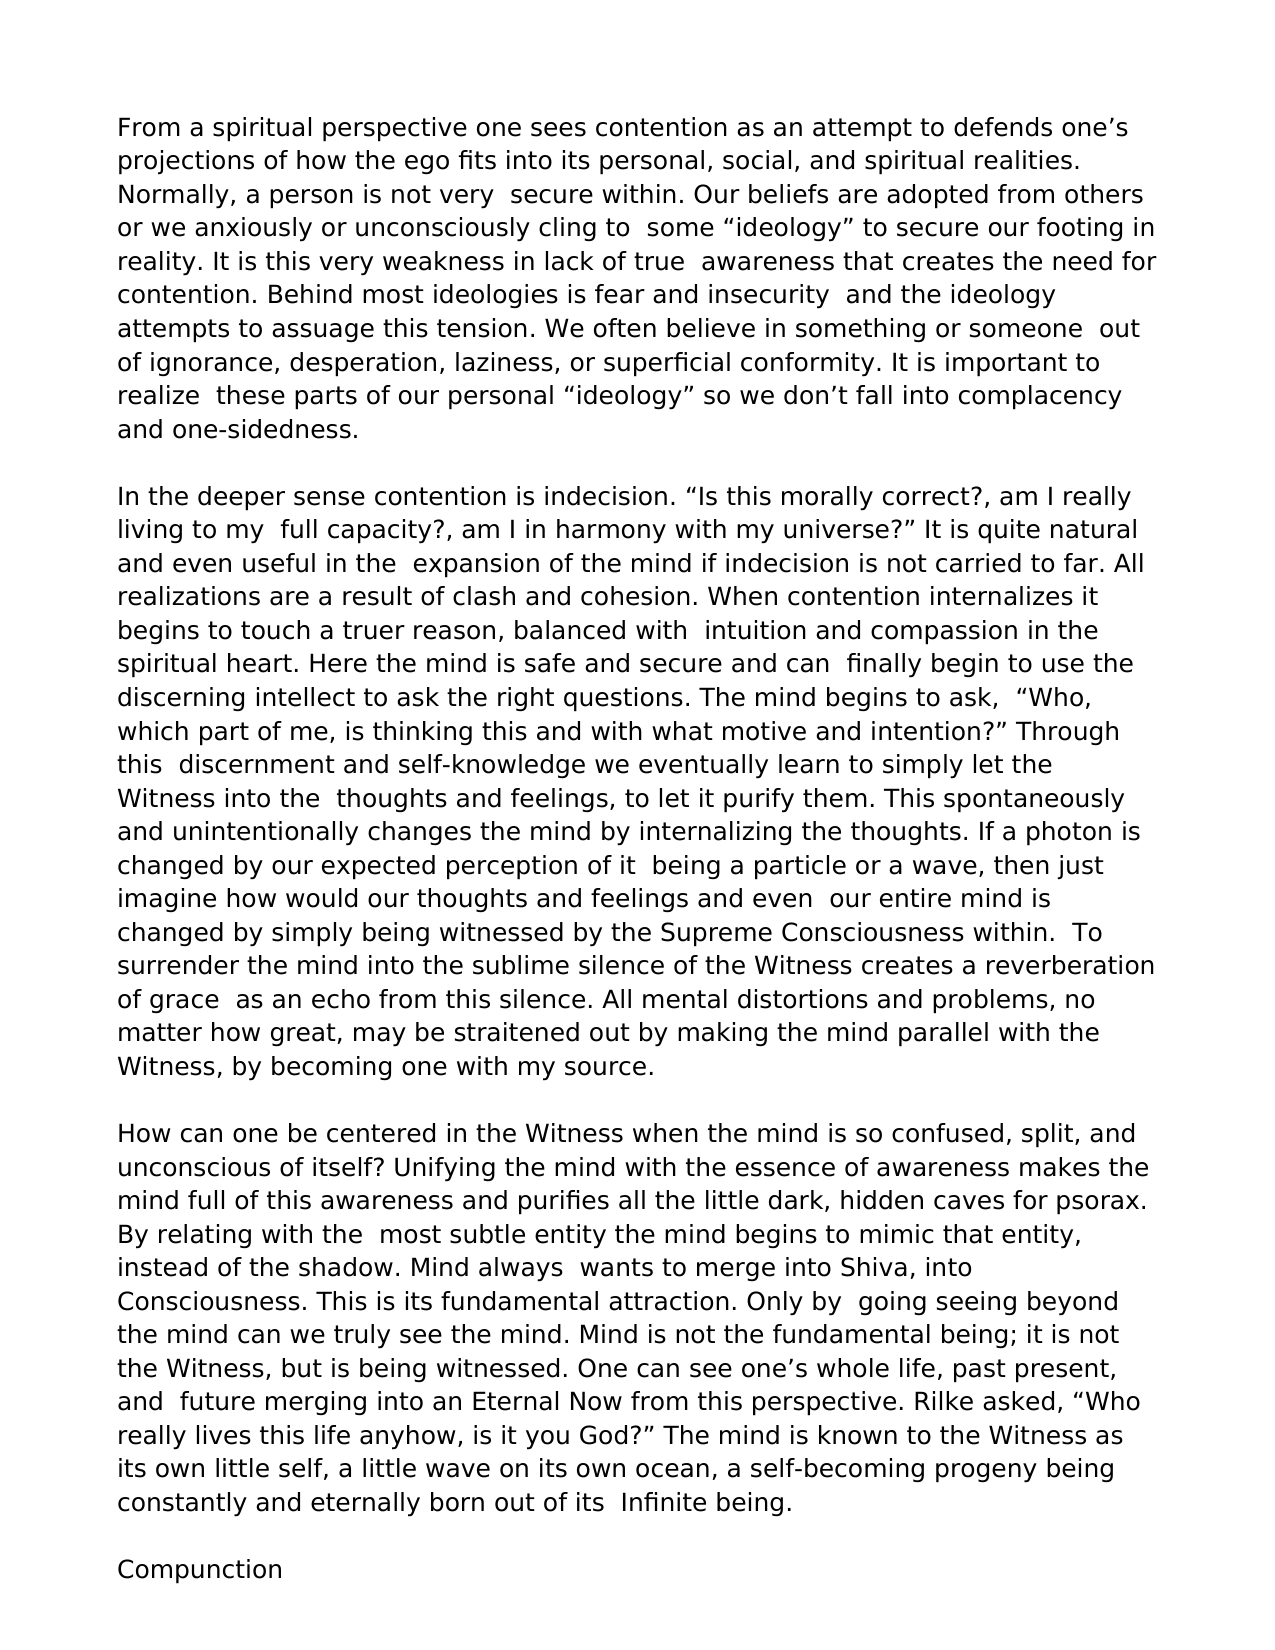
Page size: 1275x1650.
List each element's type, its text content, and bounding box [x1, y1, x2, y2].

text Compunction [117, 1555, 1159, 1584]
text From a spiritual perspective one sees contention as an attempt to defends one’s projections of how the ego fits into its personal, social, and spiritual realities. Normally, a person is not very secure within. Our beliefs are adopted from others or we anxiously or unconsciously cling to some “ideology” to secure our footing in reality. It is this very weakness in lack of true awareness that creates the need for contention. Behind most ideologies is fear and insecurity and the ideology attempts to assuage this tension. We often believe in something or someone out of ignorance, desperation, laziness, or superficial conformity. It is important to realize these parts of our personal “ideology” so we don’t fall into complacency and one-sidedness. [117, 113, 1159, 444]
text In the deeper sense contention is indecision. “Is this morally correct?, am I really living to my full capacity?, am I in harmony with my universe?” It is quite natural and even useful in the expansion of the mind if indecision is not carried to far. All realizations are a result of clash and cohesion. When contention internalizes it begins to touch a truer reason, balanced with intuition and compassion in the spiritual heart. Here the mind is safe and secure and can finally begin to use the discerning intellect to ask the right questions. The mind begins to ask, “Who, which part of me, is thinking this and with what motive and intention?” Through this discernment and self-knowledge we eventually learn to simply let the Witness into the thoughts and feelings, to let it purify them. This spontaneously and unintentionally changes the mind by internalizing the thoughts. If a photon is changed by our expected perception of it being a particle or a wave, then just imagine how would our thoughts and feelings and even our entire mind is changed by simply being witnessed by the Supreme Consciousness within. To surrender the mind into the sublime silence of the Witness creates a reverberation of grace as an echo from this silence. All mental distortions and problems, no matter how great, may be straitened out by making the mind parallel with the Witness, by becoming one with my source. [117, 482, 1159, 1081]
text How can one be centered in the Witness when the mind is so confused, split, and unconscious of itself? Unifying the mind with the essence of awareness makes the mind full of this awareness and purifies all the little dark, hidden caves for psorax. By relating with the most subtle entity the mind begins to mimic that entity, instead of the shadow. Mind always wants to merge into Shiva, into Consciousness. This is its fundamental attraction. Only by going seeing beyond the mind can we truly see the mind. Mind is not the fundamental being; it is not the Witness, but is being witnessed. One can see one’s whole life, past present, and future merging into an Eternal Now from this perspective. Rilke asked, “Who really lives this life anyhow, is it you God?” The mind is known to the Witness as its own little self, a little wave on its own ocean, a self-becoming progeny being constantly and eternally born out of its Infinite being. [117, 1119, 1159, 1517]
